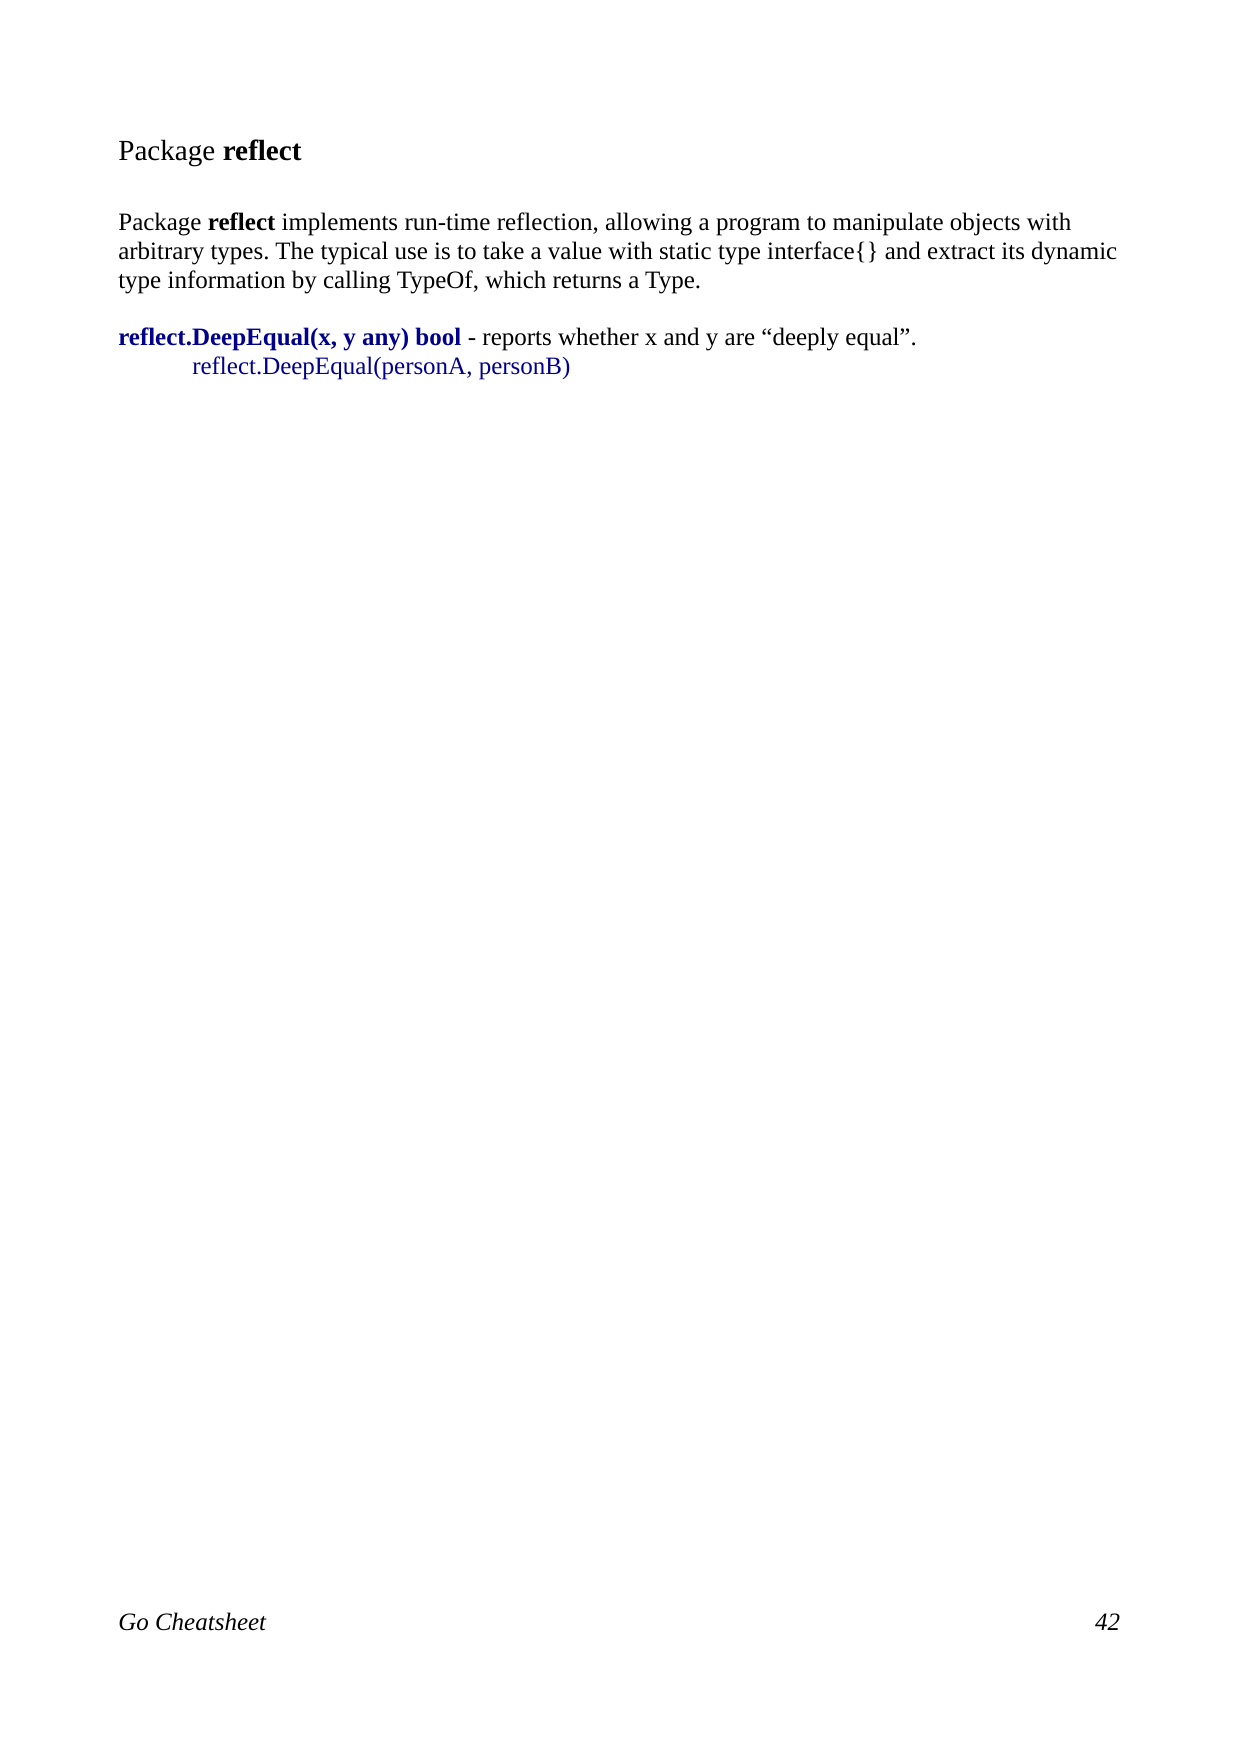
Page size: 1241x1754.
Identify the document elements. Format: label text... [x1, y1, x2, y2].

text reflect.DeepEqual(x, y any) bool - reports whether x and y are “deeply equal”. [118, 322, 1122, 351]
text Package reflect implements run-time reflection, allowing a program to manipulate objects with arbitrary types. The typical use is to take a value with static type interface{} and extract its dynamic type information by calling TypeOf, which returns a Type. [118, 207, 1122, 294]
subtitle Package reflect [118, 133, 1122, 166]
text reflect.DeepEqual(personA, personB) [118, 351, 1122, 380]
